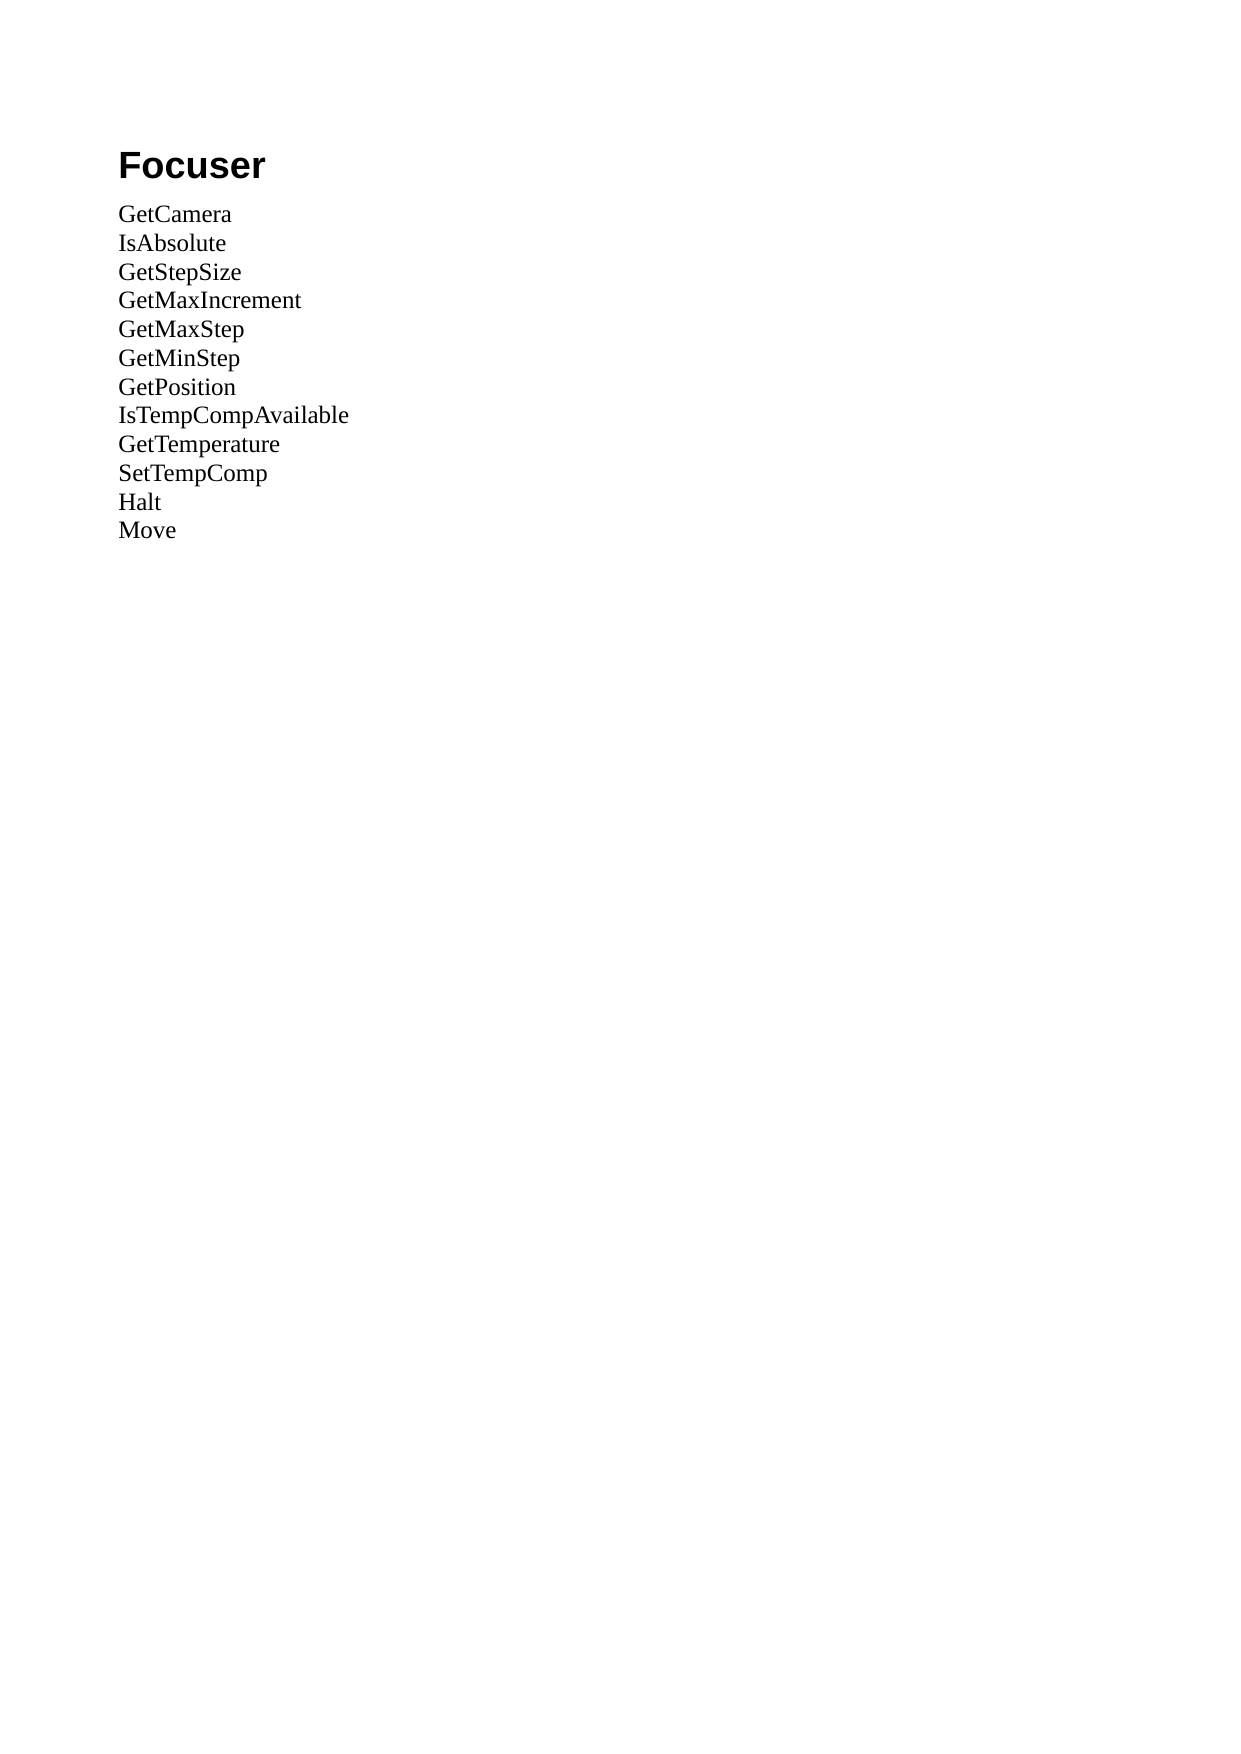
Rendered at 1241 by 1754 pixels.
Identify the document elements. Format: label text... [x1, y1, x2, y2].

text GetMaxIncrement [118, 286, 1122, 314]
subtitle Focuser [118, 143, 1122, 187]
text GetMaxStep [118, 314, 1122, 343]
text SetTempComp [118, 458, 1122, 487]
text GetPosition [118, 372, 1122, 401]
text GetTemperature [118, 429, 1122, 458]
text GetMinStep [118, 343, 1122, 372]
text GetStepSize [118, 257, 1122, 286]
text IsAbsolute [118, 228, 1122, 257]
text Halt [118, 487, 1122, 516]
text IsTempCompAvailable [118, 401, 1122, 429]
text GetCamera [118, 199, 1122, 228]
text Move [118, 516, 1122, 544]
